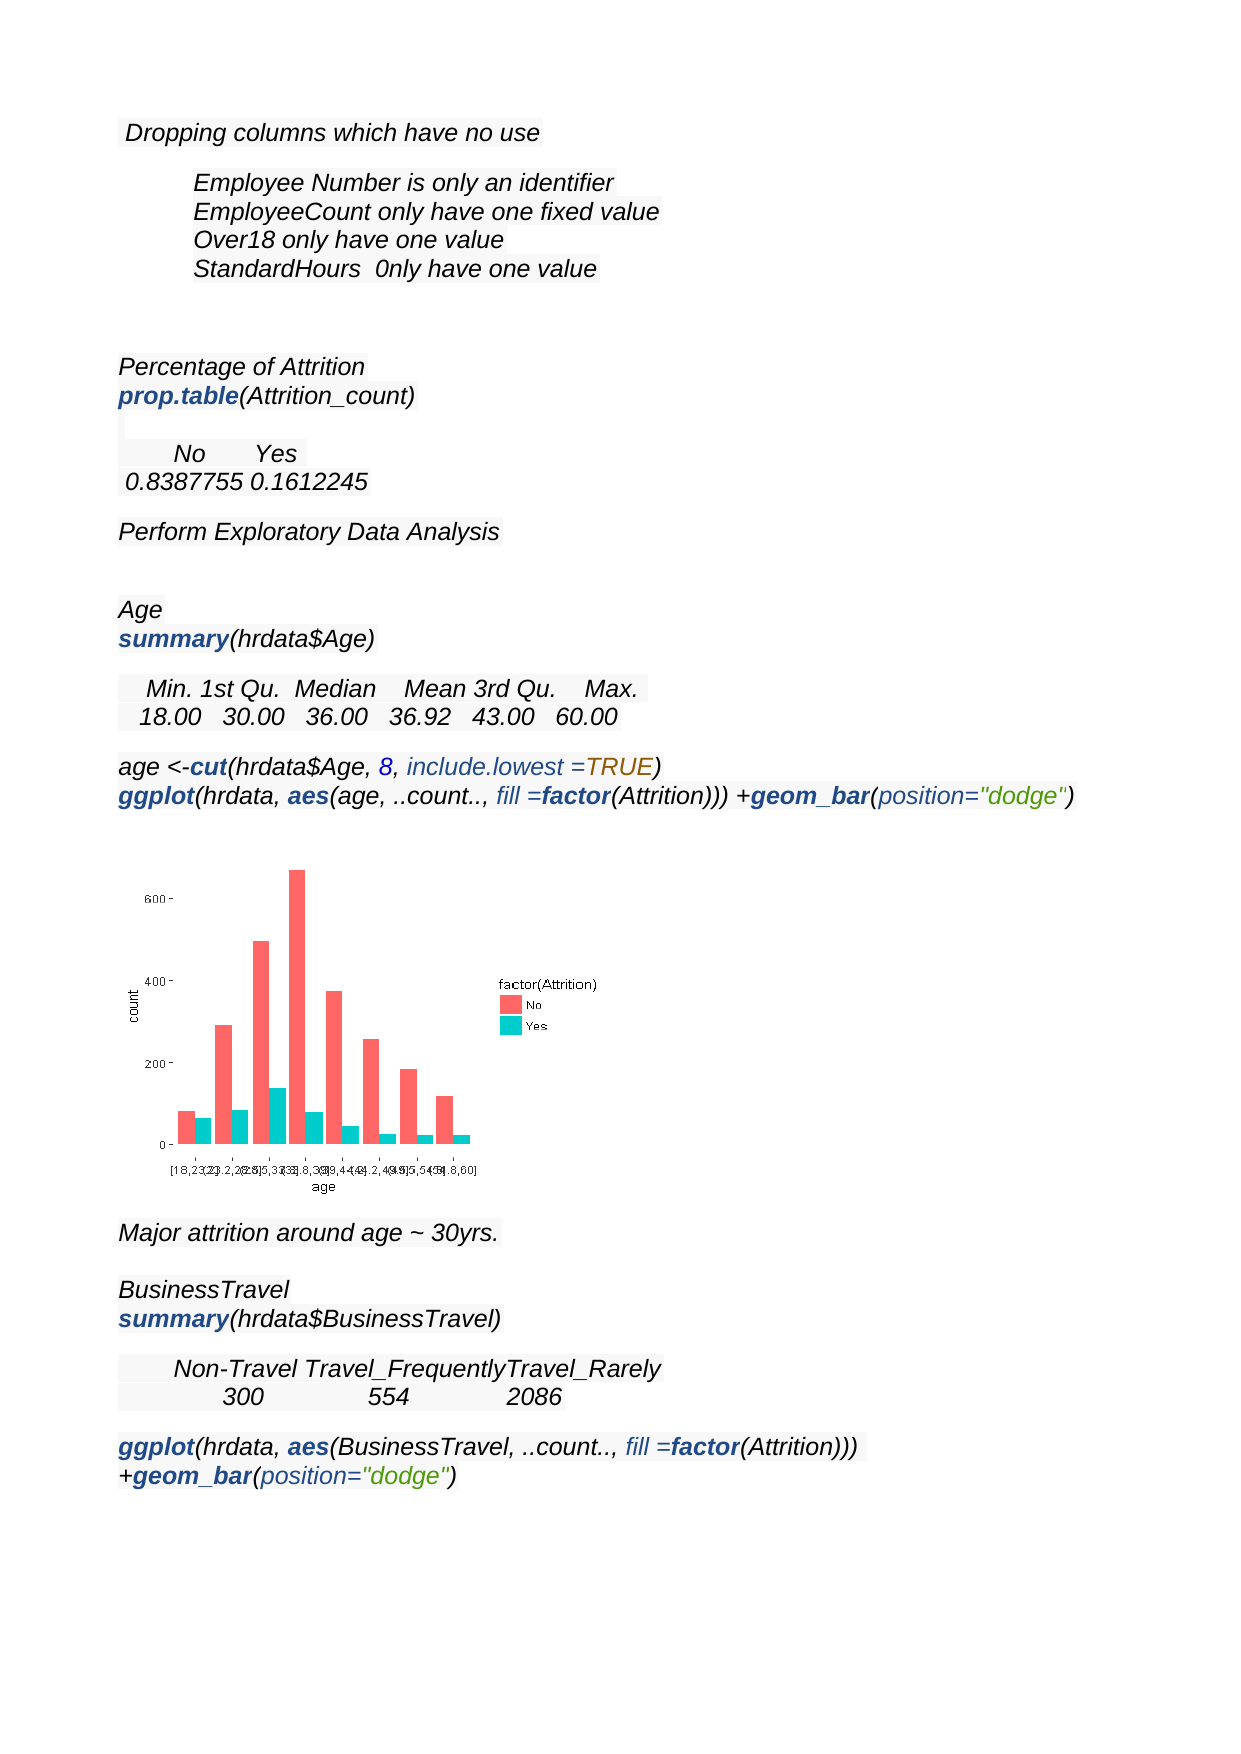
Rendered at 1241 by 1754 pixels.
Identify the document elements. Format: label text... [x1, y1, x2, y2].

text ggplot(hrdata, aes(BusinessTravel, ..count.., fill =factor(Attrition))) +geom_bar(position="dodge") [118, 1432, 1122, 1489]
text Min. 1st Qu. Median Mean 3rd Qu. Max. 18.00 30.00 36.00 36.92 43.00 60.00 [118, 674, 1122, 731]
text Age summary(hrdata$Age) [118, 595, 1122, 653]
text Percentage of Attrition prop.table(Attrition_count) [118, 352, 1122, 410]
text No Yes 0.8387755 0.1612245 [118, 410, 1122, 496]
text Non-Travel Travel_FrequentlyTravel_Rarely 300 554 2086 [118, 1354, 1122, 1411]
text age <-cut(hrdata$Age, 8, include.lowest =TRUE) ggplot(hrdata, aes(age, ..count.., fill =factor(Attrition))) +geom_bar(position="dodge") [118, 752, 1122, 809]
text Perform Exploratory Data Analysis [118, 517, 1122, 574]
text Employee Number is only an identifier EmployeeCount only have one fixed value Over18 only have one value StandardHours 0nly have one value [193, 168, 1122, 283]
text Dropping columns which have no use [118, 118, 1122, 147]
text Major attrition around age ~ 30yrs. BusinessTravel summary(hrdata$BusinessTravel) [118, 1218, 1122, 1333]
